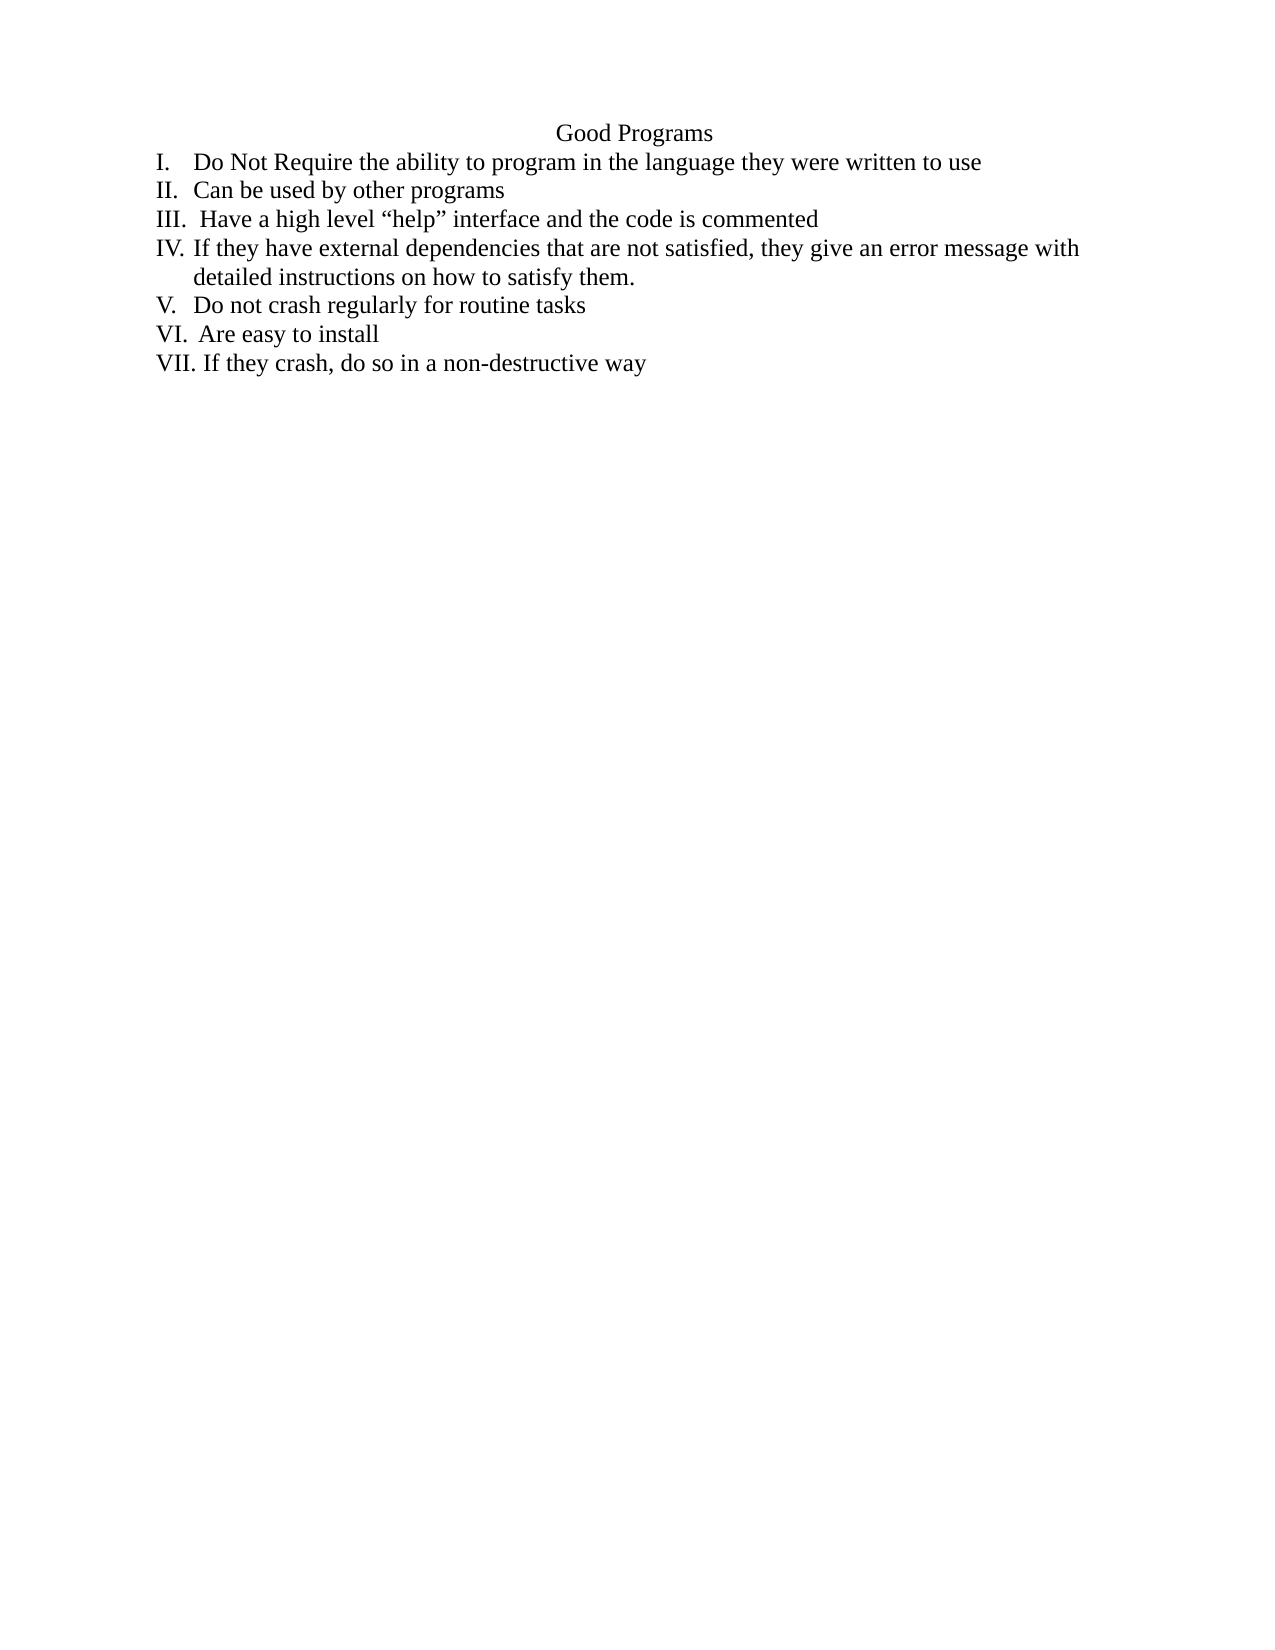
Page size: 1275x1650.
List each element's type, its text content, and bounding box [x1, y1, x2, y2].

list If they crash, do so in a non-destructive way [156, 348, 1157, 377]
list Are easy to install [156, 319, 1157, 348]
list If they have external dependencies that are not satisfied, they give an error message with detailed instructions on how to satisfy them. [156, 233, 1157, 291]
text Good Programs [118, 118, 1157, 147]
list Have a high level “help” interface and the code is commented [156, 204, 1157, 233]
list Do Not Require the ability to program in the language they were written to use [156, 147, 1157, 176]
list Do not crash regularly for routine tasks [156, 291, 1157, 319]
list Can be used by other programs [156, 176, 1157, 204]
